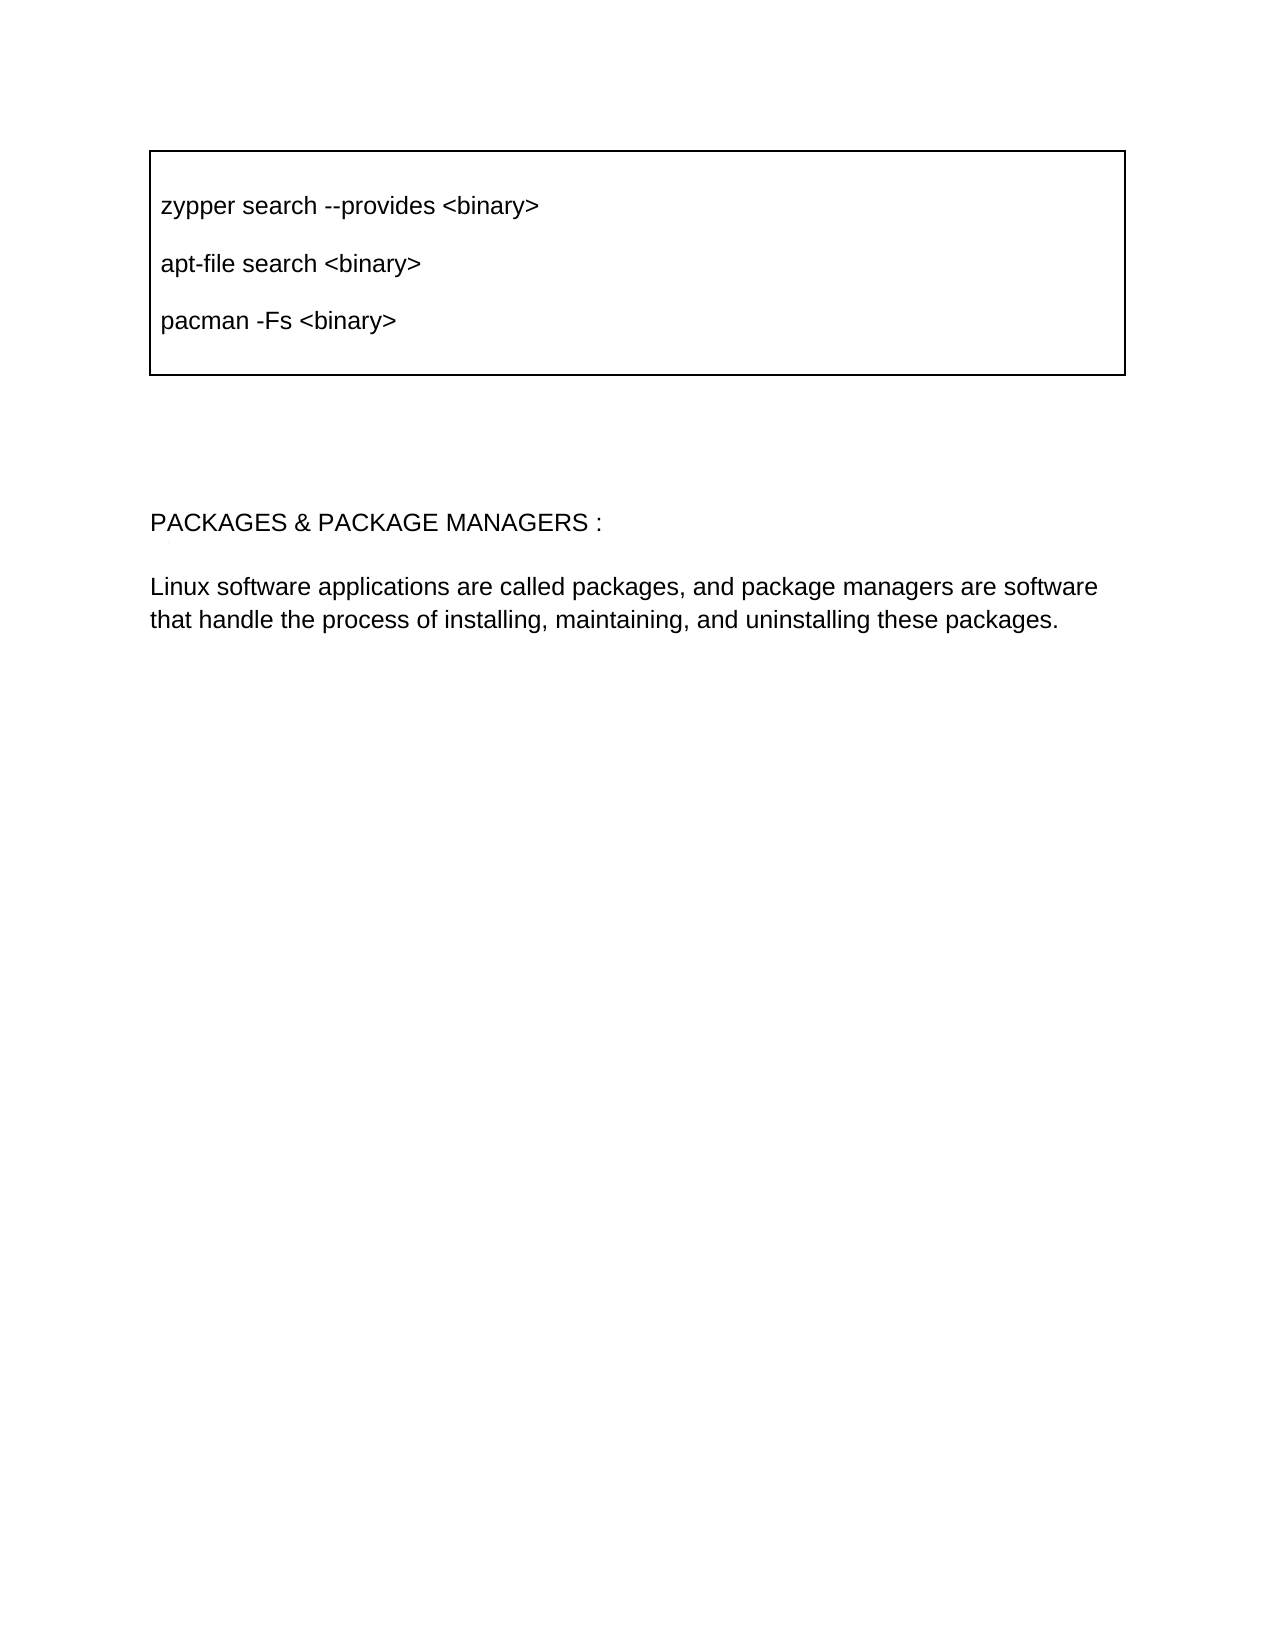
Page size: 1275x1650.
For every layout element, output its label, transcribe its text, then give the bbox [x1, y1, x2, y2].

text Linux software applications are called packages, and package managers are software that handle the process of installing, maintaining, and uninstalling these packages. [150, 572, 1125, 633]
text PACKAGES & PACKAGE MANAGERS : [150, 508, 1125, 537]
table_cell zypper search --provides <binary> apt-file search <binary> pacman -Fs <binary> [151, 152, 1124, 374]
